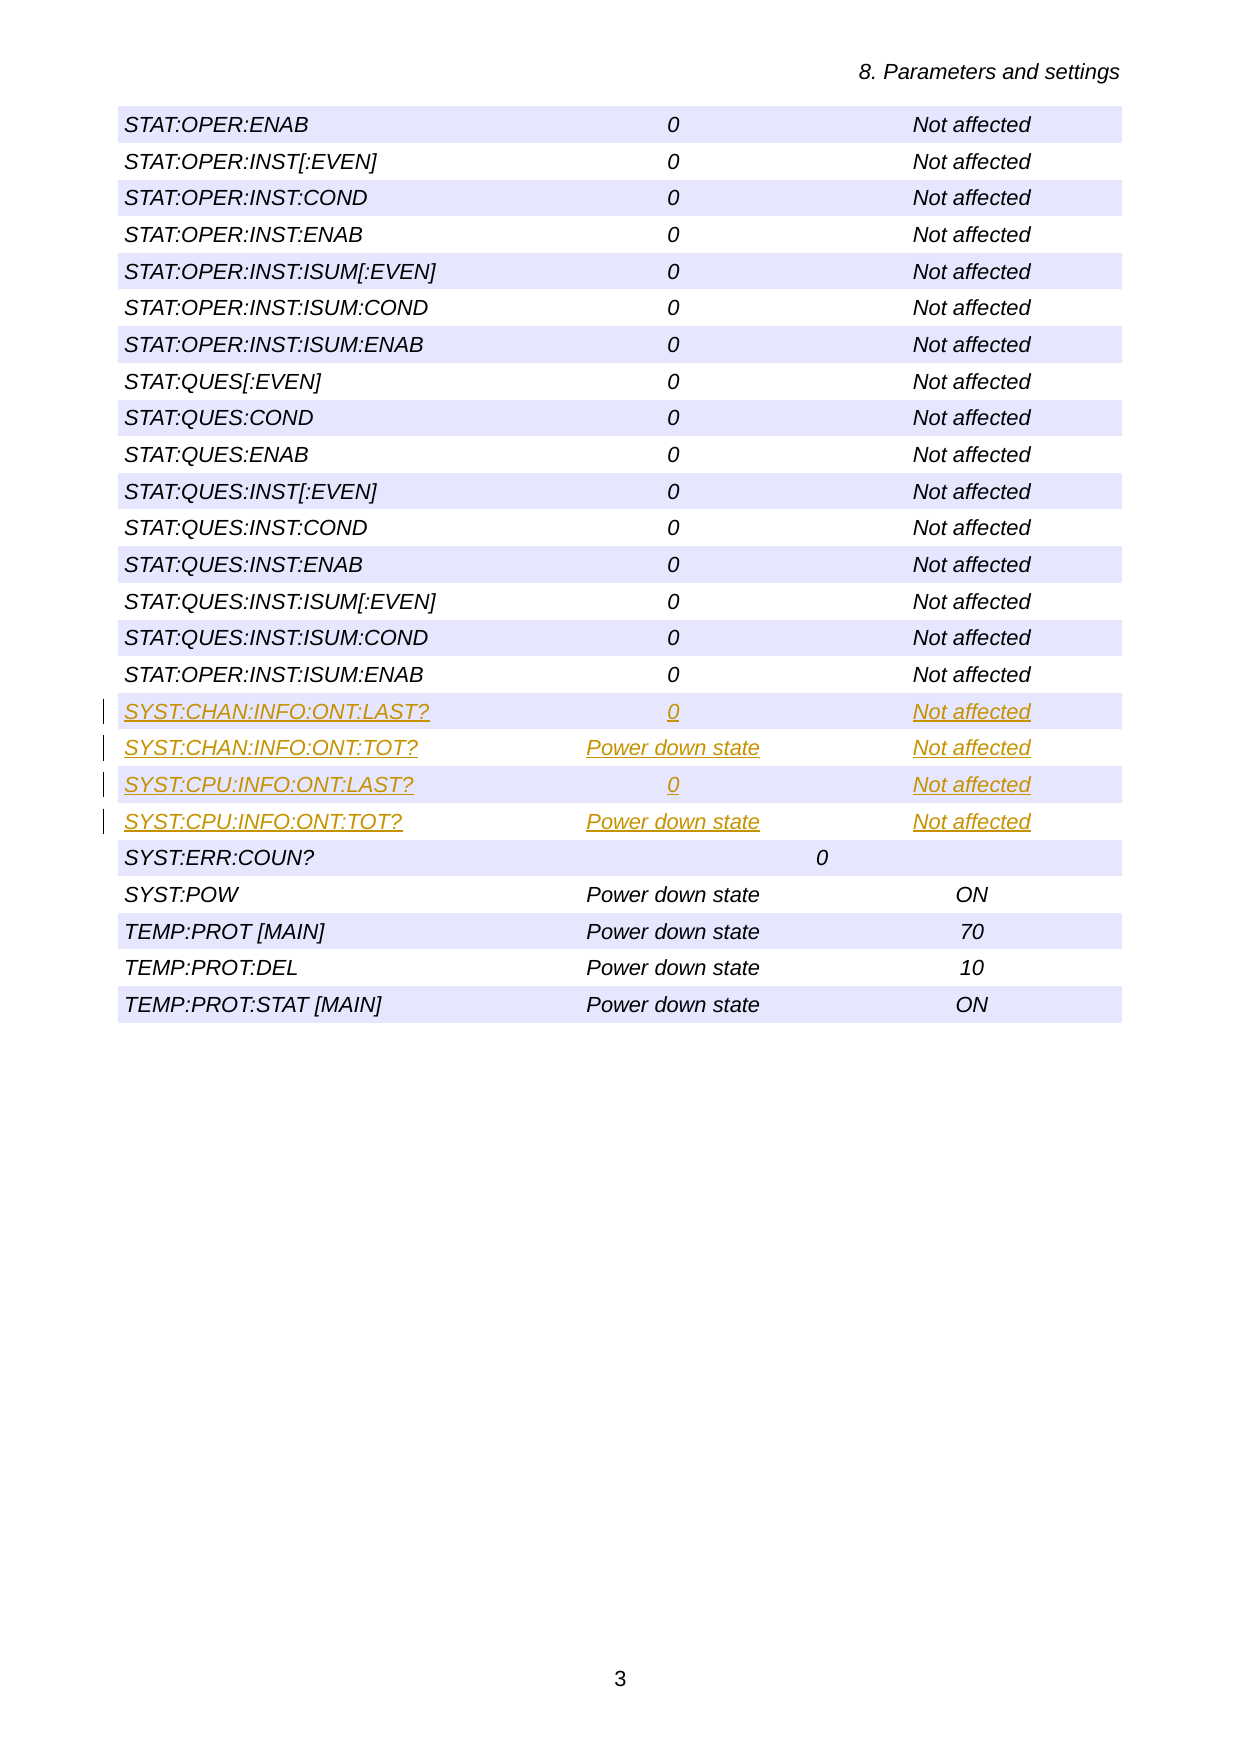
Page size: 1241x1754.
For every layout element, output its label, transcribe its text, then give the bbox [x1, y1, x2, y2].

table_cell Power down state [524, 913, 824, 949]
table_cell Power down state [524, 730, 824, 766]
table_cell 0 [524, 216, 824, 253]
table_cell ON [824, 876, 1122, 913]
table_cell SYST:CHAN:INFO:ONT:TOT? [118, 730, 524, 766]
table_cell 0 [524, 290, 824, 326]
table_cell Not affected [824, 180, 1122, 216]
table_cell Power down state [524, 876, 824, 913]
table_cell Not affected [824, 546, 1122, 583]
table_cell Power down state [524, 986, 824, 1023]
table_cell SYST:POW [118, 876, 524, 913]
table_cell Not affected [824, 583, 1122, 619]
table_cell 0 [524, 436, 824, 473]
table_cell Not affected [824, 106, 1122, 143]
table_cell 0 [524, 106, 824, 143]
table_cell SYST:CPU:INFO:ONT:TOT? [118, 803, 524, 839]
table_cell 10 [824, 950, 1122, 986]
table_cell TEMP:PROT:DEL [118, 950, 524, 986]
table_cell STAT:OPER:INST:COND [118, 180, 524, 216]
table_cell 70 [824, 913, 1122, 949]
table_cell STAT:QUES:INST:ENAB [118, 546, 524, 583]
table_cell STAT:QUES:INST:COND [118, 510, 524, 546]
table_cell STAT:OPER:ENAB [118, 106, 524, 143]
table_cell SYST:ERR:COUN? [118, 840, 524, 876]
table_cell STAT:QUES:INST:ISUM[:EVEN] [118, 583, 524, 619]
table_cell 0 [524, 326, 824, 363]
table_cell Not affected [824, 253, 1122, 289]
table_cell 0 [524, 143, 824, 179]
table_cell Not affected [824, 290, 1122, 326]
table_cell Not affected [824, 216, 1122, 253]
table_cell 0 [524, 473, 824, 509]
table_cell Not affected [824, 803, 1122, 839]
table_cell 0 [524, 363, 824, 399]
table_cell STAT:QUES:COND [118, 400, 524, 436]
table_cell Not affected [824, 400, 1122, 436]
table_cell SYST:CPU:INFO:ONT:LAST? [118, 766, 524, 803]
table_cell 0 [524, 583, 824, 619]
table_cell Not affected [824, 326, 1122, 363]
table_cell Not affected [824, 620, 1122, 656]
table_cell STAT:OPER:INST[:EVEN] [118, 143, 524, 179]
table_cell Not affected [824, 436, 1122, 473]
table_cell 0 [524, 840, 1122, 876]
table_cell TEMP:PROT:STAT [MAIN] [118, 986, 524, 1023]
table_cell STAT:OPER:INST:ISUM:ENAB [118, 326, 524, 363]
table_cell Not affected [824, 143, 1122, 179]
table_cell Not affected [824, 473, 1122, 509]
table_cell STAT:OPER:INST:ISUM:COND [118, 290, 524, 326]
table_cell STAT:QUES:INST:ISUM:COND [118, 620, 524, 656]
table_cell 0 [524, 253, 824, 289]
table_cell Not affected [824, 766, 1122, 803]
table_cell Not affected [824, 510, 1122, 546]
table_cell STAT:QUES:INST[:EVEN] [118, 473, 524, 509]
table_cell Power down state [524, 950, 824, 986]
table_cell SYST:CHAN:INFO:ONT:LAST? [118, 693, 524, 729]
table_cell STAT:OPER:INST:ISUM:ENAB [118, 656, 524, 693]
table_cell Not affected [824, 363, 1122, 399]
table_cell STAT:QUES[:EVEN] [118, 363, 524, 399]
table_cell ON [824, 986, 1122, 1023]
table_cell 0 [524, 180, 824, 216]
table_cell 0 [524, 510, 824, 546]
table_cell 0 [524, 546, 824, 583]
table_cell Not affected [824, 693, 1122, 729]
table_cell STAT:OPER:INST:ENAB [118, 216, 524, 253]
table_cell STAT:OPER:INST:ISUM[:EVEN] [118, 253, 524, 289]
table_cell Not affected [824, 730, 1122, 766]
table_cell 0 [524, 400, 824, 436]
table_cell 0 [524, 693, 824, 729]
table_cell Not affected [824, 656, 1122, 693]
table_cell 0 [524, 656, 824, 693]
table_cell Power down state [524, 803, 824, 839]
table_cell 0 [524, 766, 824, 803]
table_cell STAT:QUES:ENAB [118, 436, 524, 473]
table_cell 0 [524, 620, 824, 656]
table_cell TEMP:PROT [MAIN] [118, 913, 524, 949]
